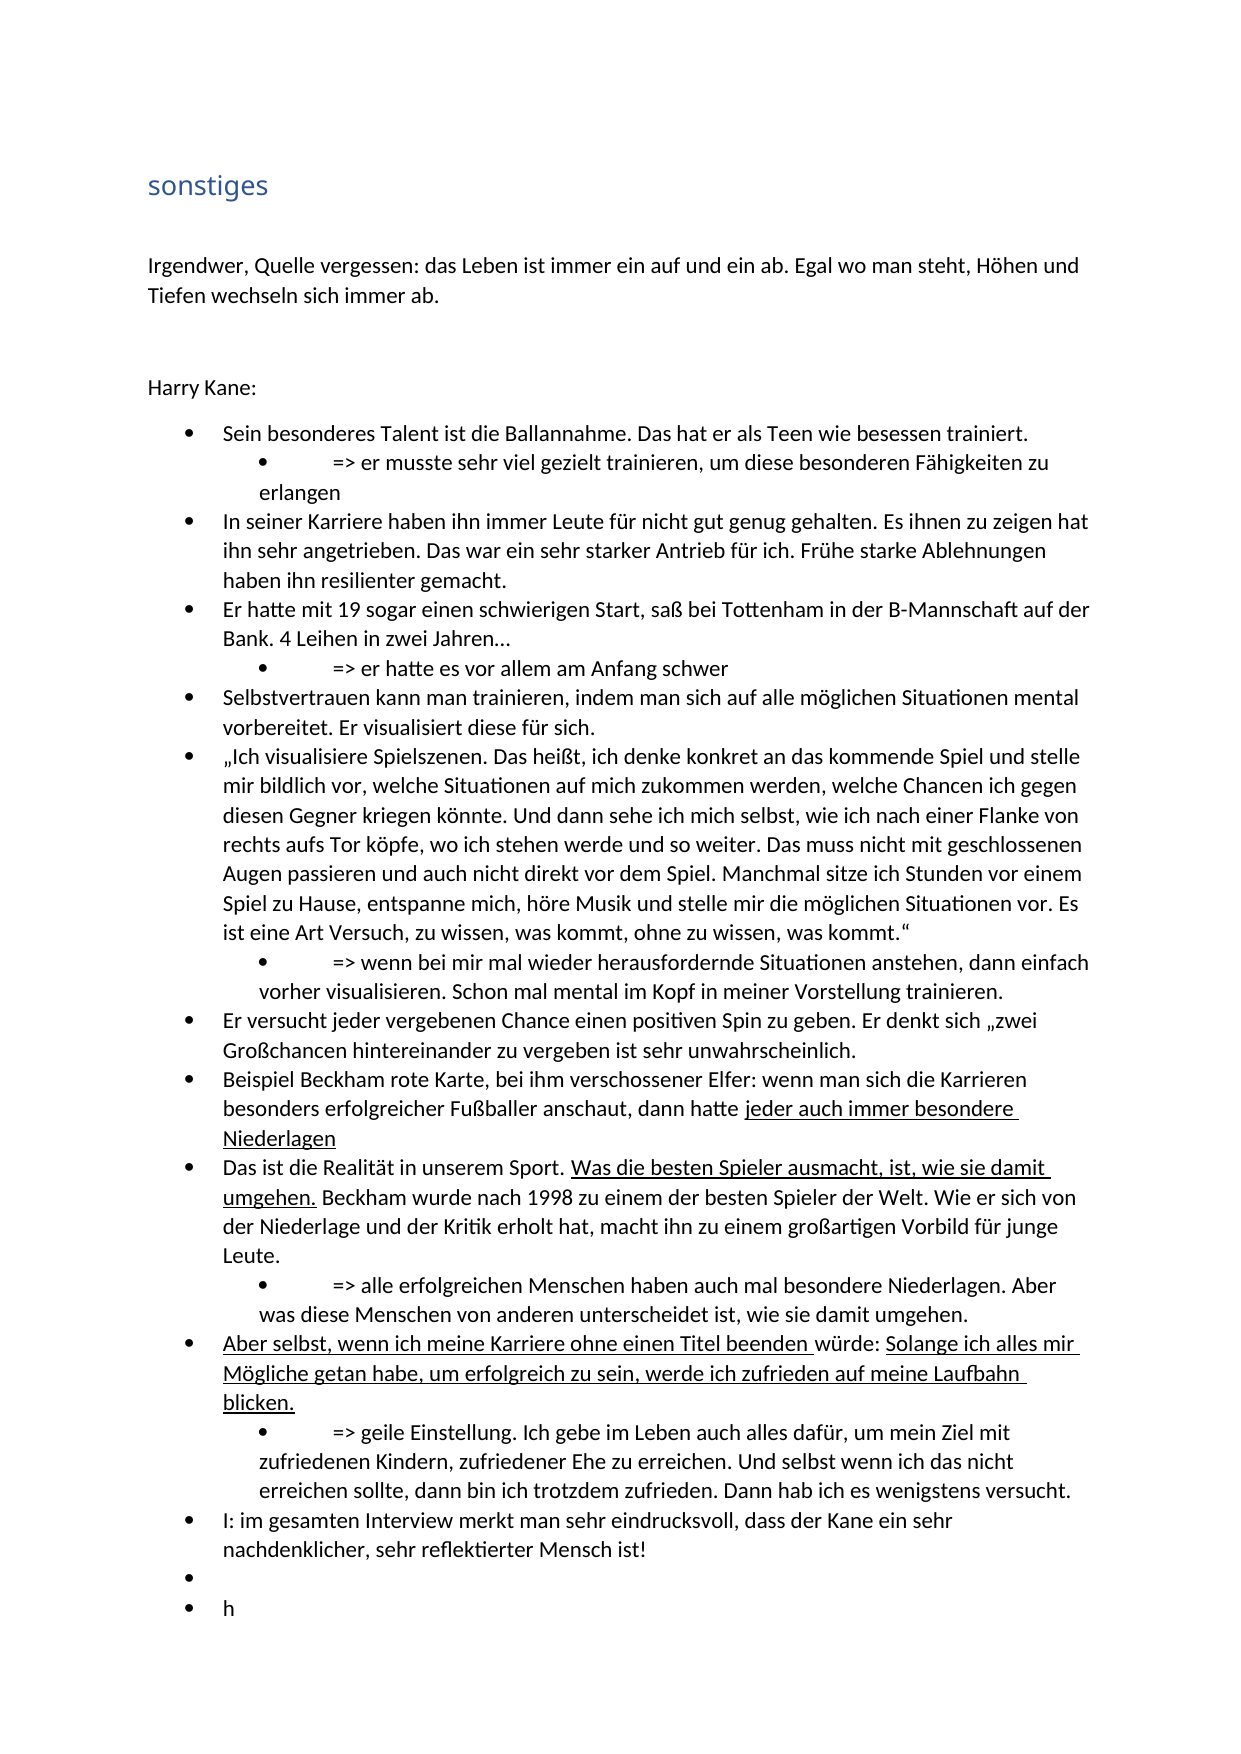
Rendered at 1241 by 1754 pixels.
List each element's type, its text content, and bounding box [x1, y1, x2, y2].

list Das ist die Realität in unserem Sport. Was die besten Spieler ausmacht, ist, wie sie damit umgehen. Beckham wurde nach 1998 zu einem der besten Spieler der Welt. Wie er sich von der Niederlage und der Kritik erholt hat, macht ihn zu einem großartigen Vorbild für junge Leute. [185, 1153, 1093, 1269]
list Beispiel Beckham rote Karte, bei ihm verschossener Elfer: wenn man sich die Karrieren besonders erfolgreicher Fußballer anschaut, dann hatte jeder auch immer besondere Niederlagen [185, 1065, 1093, 1152]
list In seiner Karriere haben ihn immer Leute für nicht gut genug gehalten. Es ihnen zu zeigen hat ihn sehr angetrieben. Das war ein sehr starker Antrieb für ich. Frühe starke Ablehnungen haben ihn resilienter gemacht. [185, 507, 1093, 594]
list => alle erfolgreichen Menschen haben auch mal besondere Niederlagen. Aber was diese Menschen von anderen unterscheidet ist, wie sie damit umgehen. [259, 1271, 1093, 1328]
list Er versucht jeder vergebenen Chance einen positiven Spin zu geben. Er denkt sich „zwei Großchancen hintereinander zu vergeben ist sehr unwahrscheinlich. [185, 1006, 1093, 1064]
subtitle sonstiges [148, 167, 1093, 203]
list => geile Einstellung. Ich gebe im Leben auch alles dafür, um mein Ziel mit zufriedenen Kindern, zufriedener Ehe zu erreichen. Und selbst wenn ich das nicht erreichen sollte, dann bin ich trotzdem zufrieden. Dann hab ich es wenigstens versucht. [259, 1418, 1093, 1504]
text Irgendwer, Quelle vergessen: das Leben ist immer ein auf und ein ab. Egal wo man steht, Höhen und Tiefen wechseln sich immer ab. [148, 251, 1093, 309]
list => er musste sehr viel gezielt trainieren, um diese besonderen Fähigkeiten zu erlangen [259, 448, 1093, 506]
text Harry Kane: [148, 373, 1093, 401]
list Er hatte mit 19 sogar einen schwierigen Start, saß bei Tottenham in der B-Mannschaft auf der Bank. 4 Leihen in zwei Jahren… [185, 595, 1093, 652]
list I: im gesamten Interview merkt man sehr eindrucksvoll, dass der Kane ein sehr nachdenklicher, sehr reflektierter Mensch ist! [185, 1506, 1093, 1563]
list Sein besonderes Talent ist die Ballannahme. Das hat er als Teen wie besessen trainiert. [185, 419, 1093, 447]
list „Ich visualisiere Spielszenen. Das heißt, ich denke konkret an das kommende Spiel und stelle mir bildlich vor, welche Situationen auf mich zukommen werden, welche Chancen ich gegen diesen Gegner kriegen könnte. Und dann sehe ich mich selbst, wie ich nach einer Flanke von rechts aufs Tor köpfe, wo ich stehen werde und so weiter. Das muss nicht mit geschlossenen Augen passieren und auch nicht direkt vor dem Spiel. Manchmal sitze ich Stunden vor einem Spiel zu Hause, entspanne mich, höre Musik und stelle mir die möglichen Situationen vor. Es ist eine Art Versuch, zu wissen, was kommt, ohne zu wissen, was kommt.“ [185, 742, 1093, 946]
list Selbstvertrauen kann man trainieren, indem man sich auf alle möglichen Situationen mental vorbereitet. Er visualisiert diese für sich. [185, 683, 1093, 741]
list => wenn bei mir mal wieder herausfordernde Situationen anstehen, dann einfach vorher visualisieren. Schon mal mental im Kopf in meiner Vorstellung trainieren. [259, 948, 1093, 1005]
list => er hatte es vor allem am Anfang schwer [259, 654, 1093, 682]
list Aber selbst, wenn ich meine Karriere ohne einen Titel beenden würde: Solange ich alles mir Mögliche getan habe, um erfolgreich zu sein, werde ich zufrieden auf meine Laufbahn blicken. [185, 1329, 1093, 1416]
list h [185, 1594, 1093, 1622]
